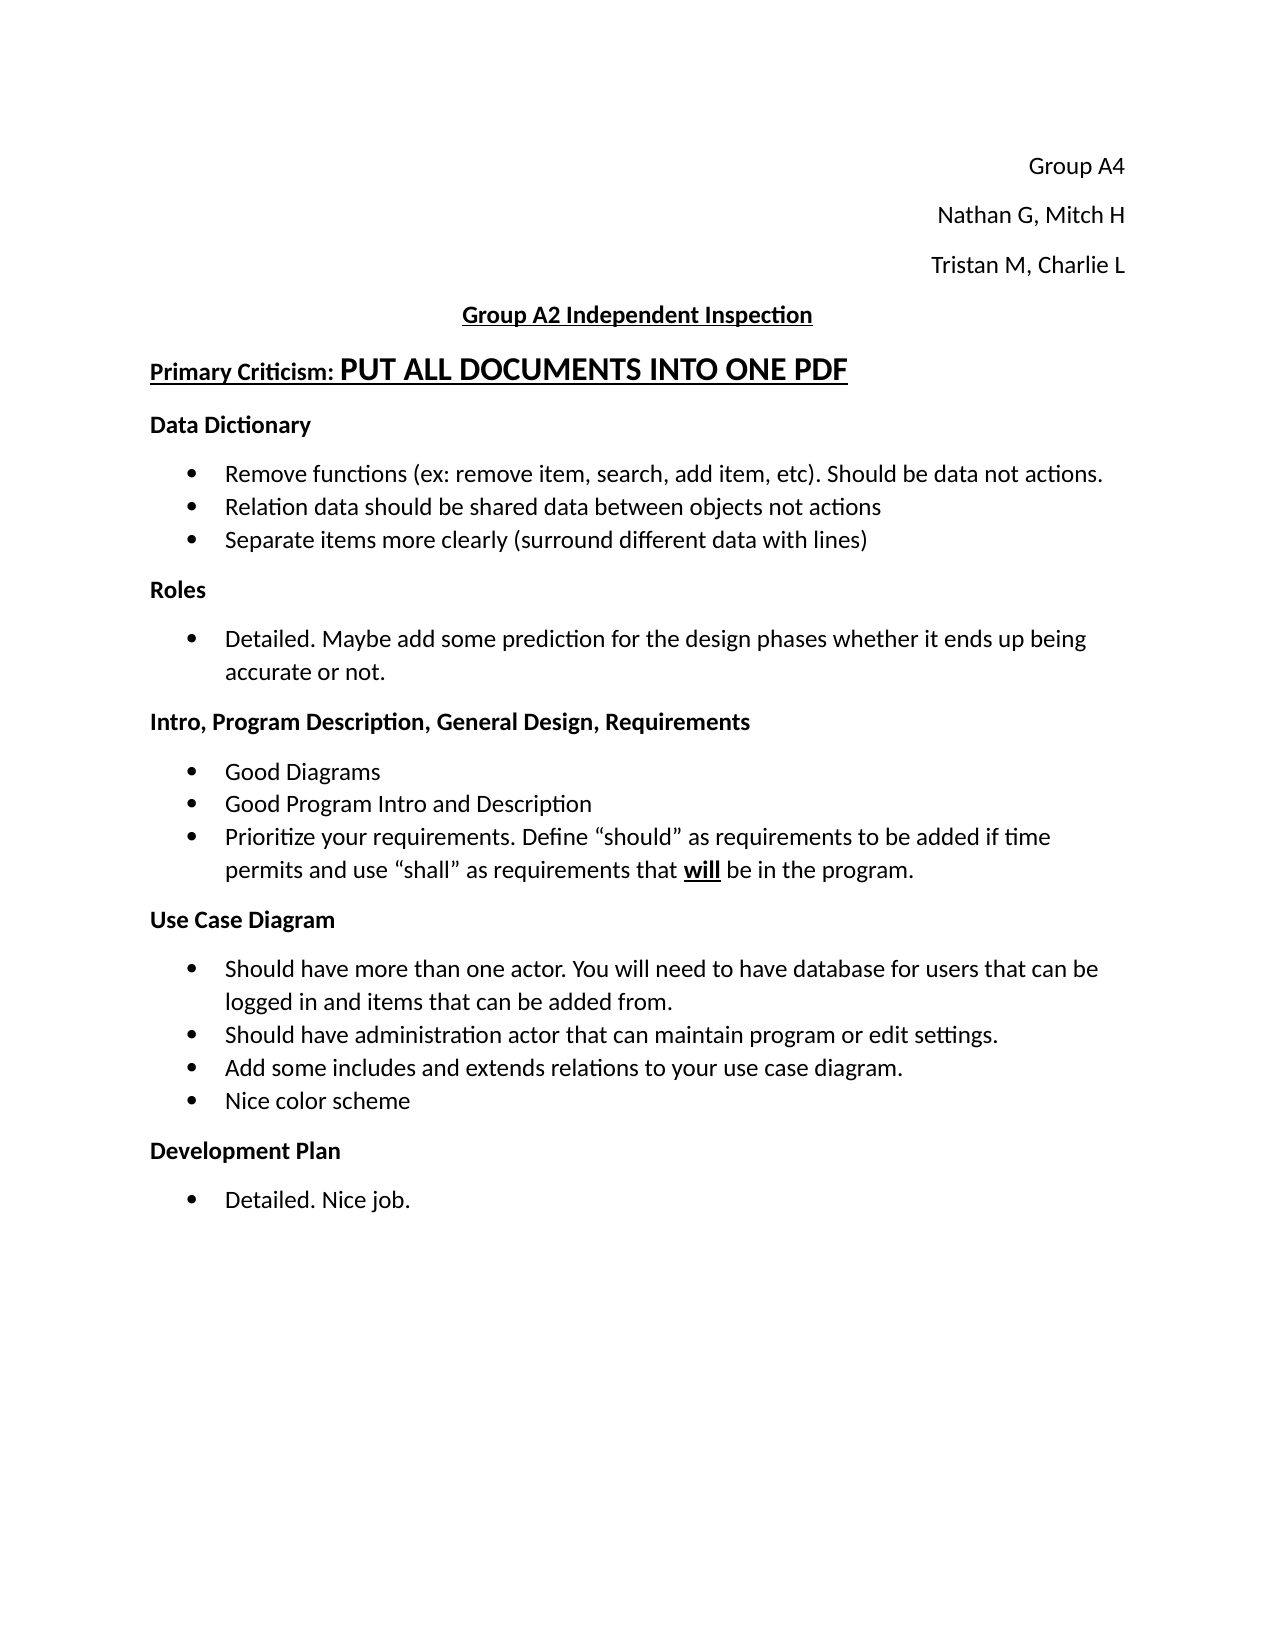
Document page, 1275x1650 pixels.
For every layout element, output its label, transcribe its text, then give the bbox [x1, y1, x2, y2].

list Remove functions (ex: remove item, search, add item, etc). Should be data not actions. [187, 458, 1125, 489]
list Prioritize your requirements. Define “should” as requirements to be added if time permits and use “shall” as requirements that will be in the program. [187, 821, 1125, 885]
text Primary Criticism: PUT ALL DOCUMENTS INTO ONE PDF [150, 348, 1125, 389]
text Group A4 [150, 150, 1125, 181]
list Good Diagrams [187, 756, 1125, 786]
text Development Plan [150, 1135, 1125, 1165]
list Nice color scheme [187, 1085, 1125, 1116]
list Good Program Intro and Description [187, 788, 1125, 819]
text Tristan M, Charlie L [150, 249, 1125, 280]
text Group A2 Independent Inspection [150, 299, 1125, 329]
text Data Dictionary [150, 409, 1125, 439]
text Nathan G, Mitch H [150, 199, 1125, 230]
text Roles [150, 574, 1125, 604]
list Detailed. Maybe add some prediction for the design phases whether it ends up being accurate or not. [187, 623, 1125, 687]
list Detailed. Nice job. [187, 1184, 1125, 1215]
list Separate items more clearly (surround different data with lines) [187, 524, 1125, 555]
text Intro, Program Description, General Design, Requirements [150, 706, 1125, 737]
list Relation data should be shared data between objects not actions [187, 491, 1125, 522]
text Use Case Diagram [150, 904, 1125, 934]
list Add some includes and extends relations to your use case diagram. [187, 1052, 1125, 1083]
list Should have administration actor that can maintain program or edit settings. [187, 1019, 1125, 1050]
list Should have more than one actor. You will need to have database for users that can be logged in and items that can be added from. [187, 953, 1125, 1017]
